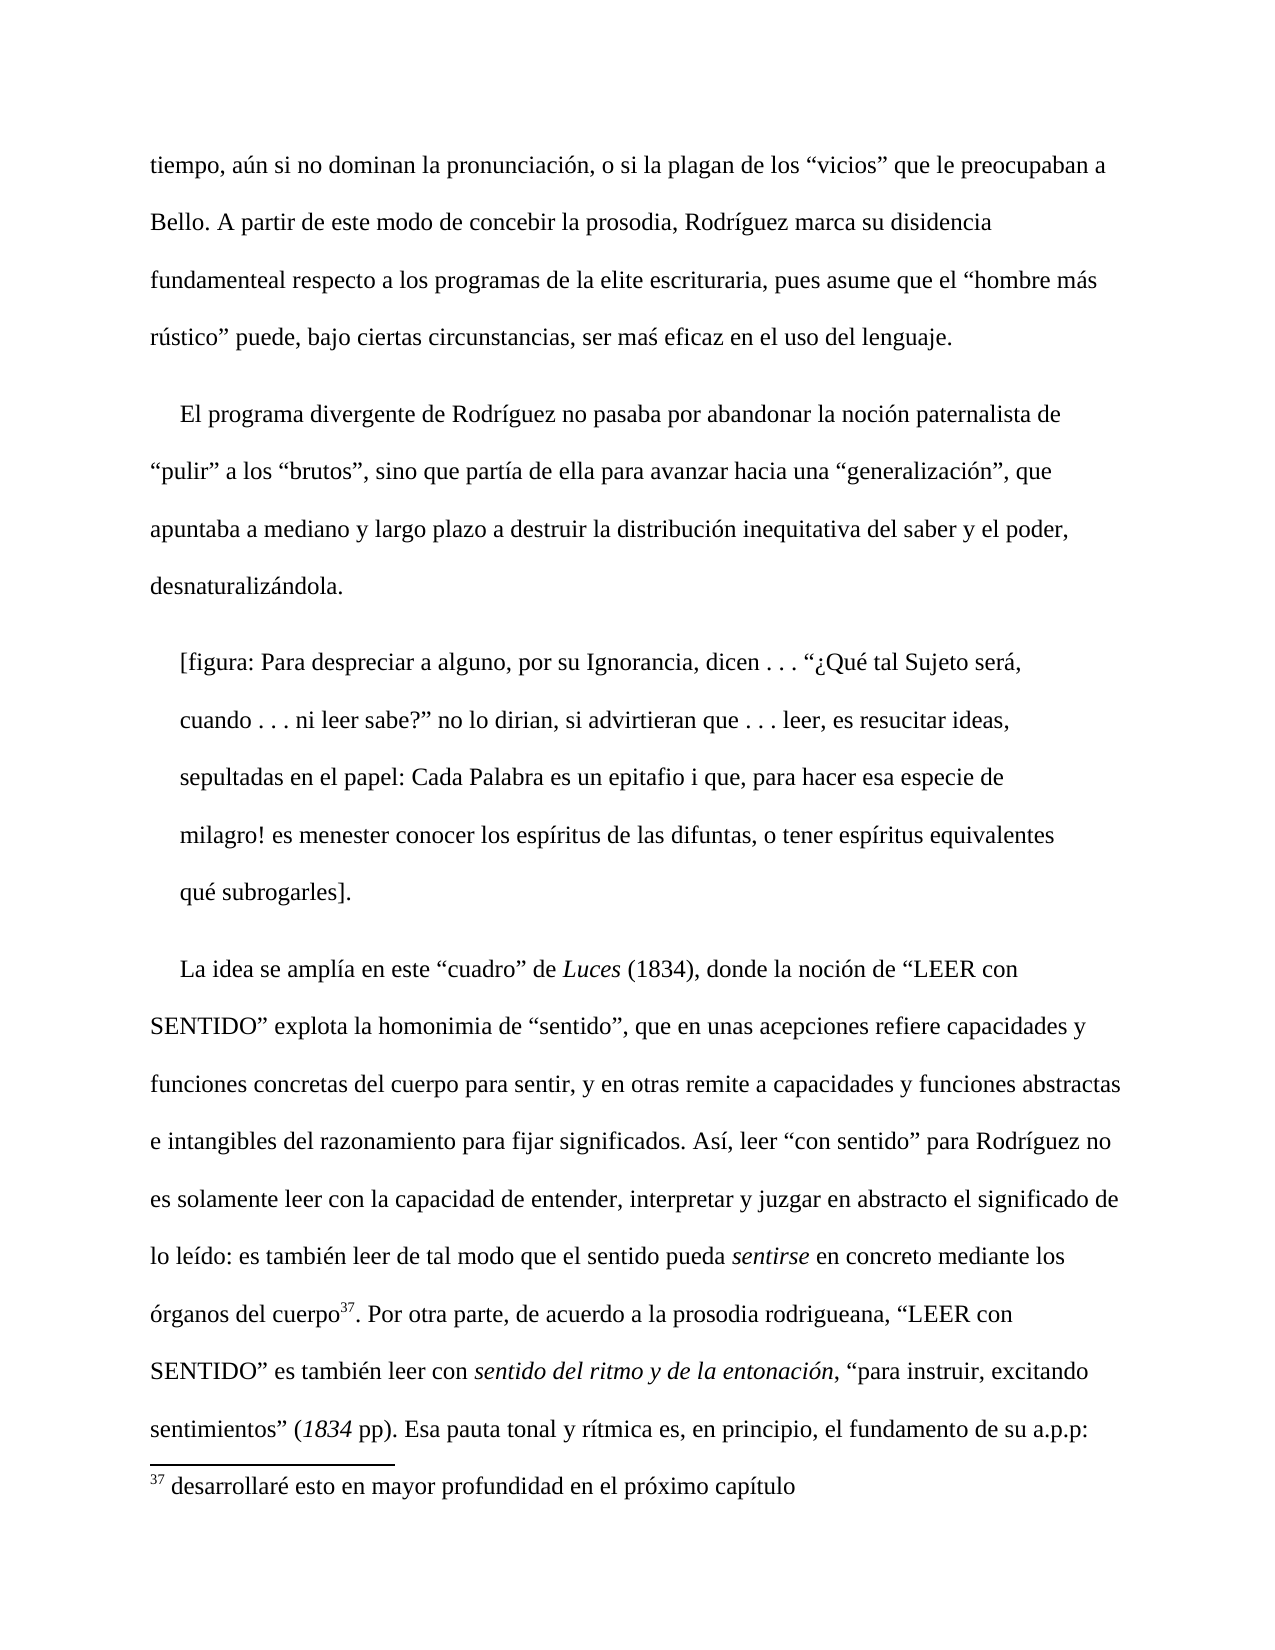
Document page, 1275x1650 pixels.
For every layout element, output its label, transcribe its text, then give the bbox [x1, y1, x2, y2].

text La idea se amplía en este “cuadro” de Luces (1834), donde la noción de “LEER con SENTIDO” explota la homonimia de “sentido”, que en unas acepciones refiere capacidades y funciones concretas del cuerpo para sentir, y en otras remite a capacidades y funciones abstractas e intangibles del razonamiento para fijar significados. Así, leer “con sentido” para Rodríguez no es solamente leer con la capacidad de entender, interpretar y juzgar en abstracto el significado de lo leído: es también leer de tal modo que el sentido pueda sentirse en concreto mediante los órganos del cuerpo. Por otra parte, de acuerdo a la prosodia rodrigueana, “LEER con SENTIDO” es también leer con sentido del ritmo y de la entonación, “para instruir, excitando sentimientos” (1834 pp). Esa pauta tonal y rítmica es, en principio, el fundamento de su a.p.p: [150, 954, 1125, 1442]
text El programa divergente de Rodríguez no pasaba por abandonar la noción paternalista de “pulir” a los “brutos”, sino que partía de ella para avanzar hacia una “generalización”, que apuntaba a mediano y largo plazo a destruir la distribución inequitativa del saber y el poder, desnaturalizándola. [150, 399, 1125, 600]
text [figura: Para despreciar a alguno, por su Ignorancia, dicen . . . “¿Qué tal Sujeto será, cuando . . . ni leer sabe?” no lo dirian, si advirtieran que . . . leer, es resucitar ideas, sepultadas en el papel: Cada Palabra es un epitafio i que, para hacer esa especie de milagro! es menester conocer los espíritus de las difuntas, o tener espíritus equivalentes qué subrogarles]. [179, 647, 1096, 906]
text desarrollaré esto en mayor profundidad en el próximo capítulo [150, 1471, 1125, 1500]
text tiempo, aún si no dominan la pronunciación, o si la plagan de los “vicios” que le preocupaban a Bello. A partir de este modo de concebir la prosodia, Rodríguez marca su disidencia fundamenteal respecto a los programas de la elite escrituraria, pues asume que el “hombre más rústico” puede, bajo ciertas circunstancias, ser maś eficaz en el uso del lenguaje. [150, 150, 1125, 351]
